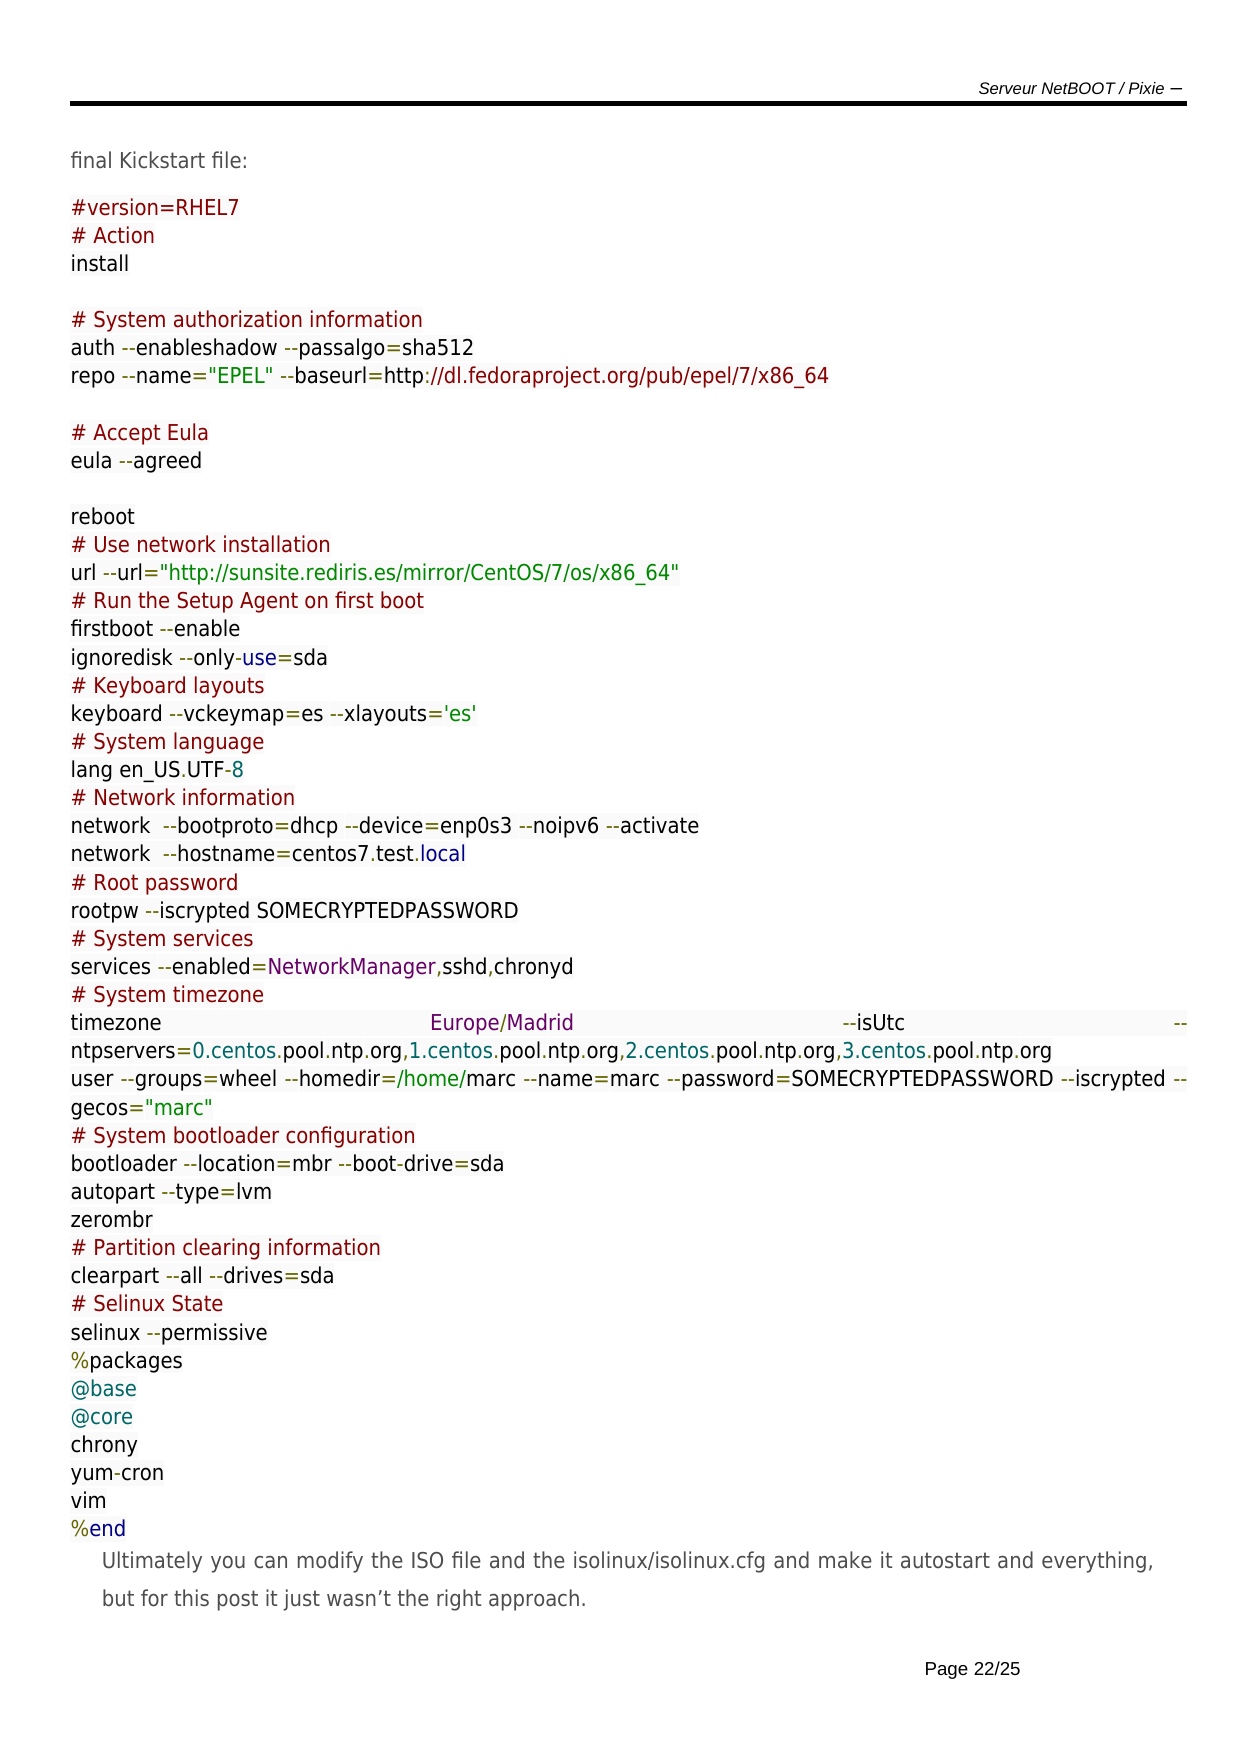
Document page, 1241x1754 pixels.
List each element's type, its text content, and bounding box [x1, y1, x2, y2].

text firstboot --enable [70, 614, 1187, 642]
text # System timezone [70, 979, 1187, 1008]
text autopart --type=lvm [70, 1176, 1187, 1204]
text @base [70, 1373, 1187, 1401]
text # System bootloader configuration [70, 1120, 1187, 1148]
text @core [70, 1401, 1187, 1429]
text repo --name="EPEL" --baseurl=http://dl.fedoraproject.org/pub/epel/7/x86_64 [70, 361, 1187, 389]
text ignoredisk --only-use=sda [70, 642, 1187, 670]
text eula --agreed [70, 445, 1187, 473]
text # System services [70, 923, 1187, 951]
text yum-cron [70, 1458, 1187, 1486]
text # System authorization information [70, 304, 1187, 333]
text reboot [70, 501, 1187, 529]
text url --url="http://sunsite.rediris.es/mirror/CentOS/7/os/x86_64" [70, 558, 1187, 586]
text # Keyboard layouts [70, 670, 1187, 698]
text final Kickstart file: [70, 148, 1156, 173]
text timezone Europe/Madrid --isUtc --ntpservers=0.centos.pool.ntp.org,1.centos.pool.ntp.org,2.centos.pool.ntp.org,3.centos.pool.ntp.org [70, 1008, 1187, 1064]
text keyboard --vckeymap=es --xlayouts='es' [70, 698, 1187, 726]
text clearpart --all --drives=sda [70, 1261, 1187, 1289]
text chrony [70, 1429, 1187, 1458]
text # Accept Eula [70, 417, 1187, 445]
text #version=RHEL7 [70, 192, 1187, 220]
text network --hostname=centos7.test.local [70, 839, 1187, 867]
text auth --enableshadow --passalgo=sha512 [70, 333, 1187, 361]
text network --bootproto=dhcp --device=enp0s3 --noipv6 --activate [70, 811, 1187, 839]
text # Run the Setup Agent on first boot [70, 586, 1187, 614]
text # Action [70, 220, 1187, 248]
text # Root password [70, 867, 1187, 895]
text vim [70, 1486, 1187, 1514]
text %packages [70, 1345, 1187, 1373]
text # Selinux State [70, 1289, 1187, 1317]
text # System language [70, 726, 1187, 754]
text # Partition clearing information [70, 1233, 1187, 1261]
text # Network information [70, 783, 1187, 811]
text services --enabled=NetworkManager,sshd,chronyd [70, 951, 1187, 979]
text user --groups=wheel --homedir=/home/marc --name=marc --password=SOMECRYPTEDPASSWORD --iscrypted --gecos="marc" [70, 1064, 1187, 1120]
text # Use network installation [70, 529, 1187, 558]
text rootpw --iscrypted SOMECRYPTEDPASSWORD [70, 895, 1187, 923]
text install [70, 248, 1187, 276]
text lang en_US.UTF-8 [70, 754, 1187, 783]
text Ultimately you can modify the ISO file and the isolinux/isolinux.cfg and make it autostart and everything, but for this post it just wasn’t the right approach. [102, 1548, 1156, 1612]
text selinux --permissive [70, 1317, 1187, 1345]
text zerombr [70, 1204, 1187, 1233]
text bootloader --location=mbr --boot-drive=sda [70, 1148, 1187, 1176]
text %end [70, 1514, 1187, 1542]
